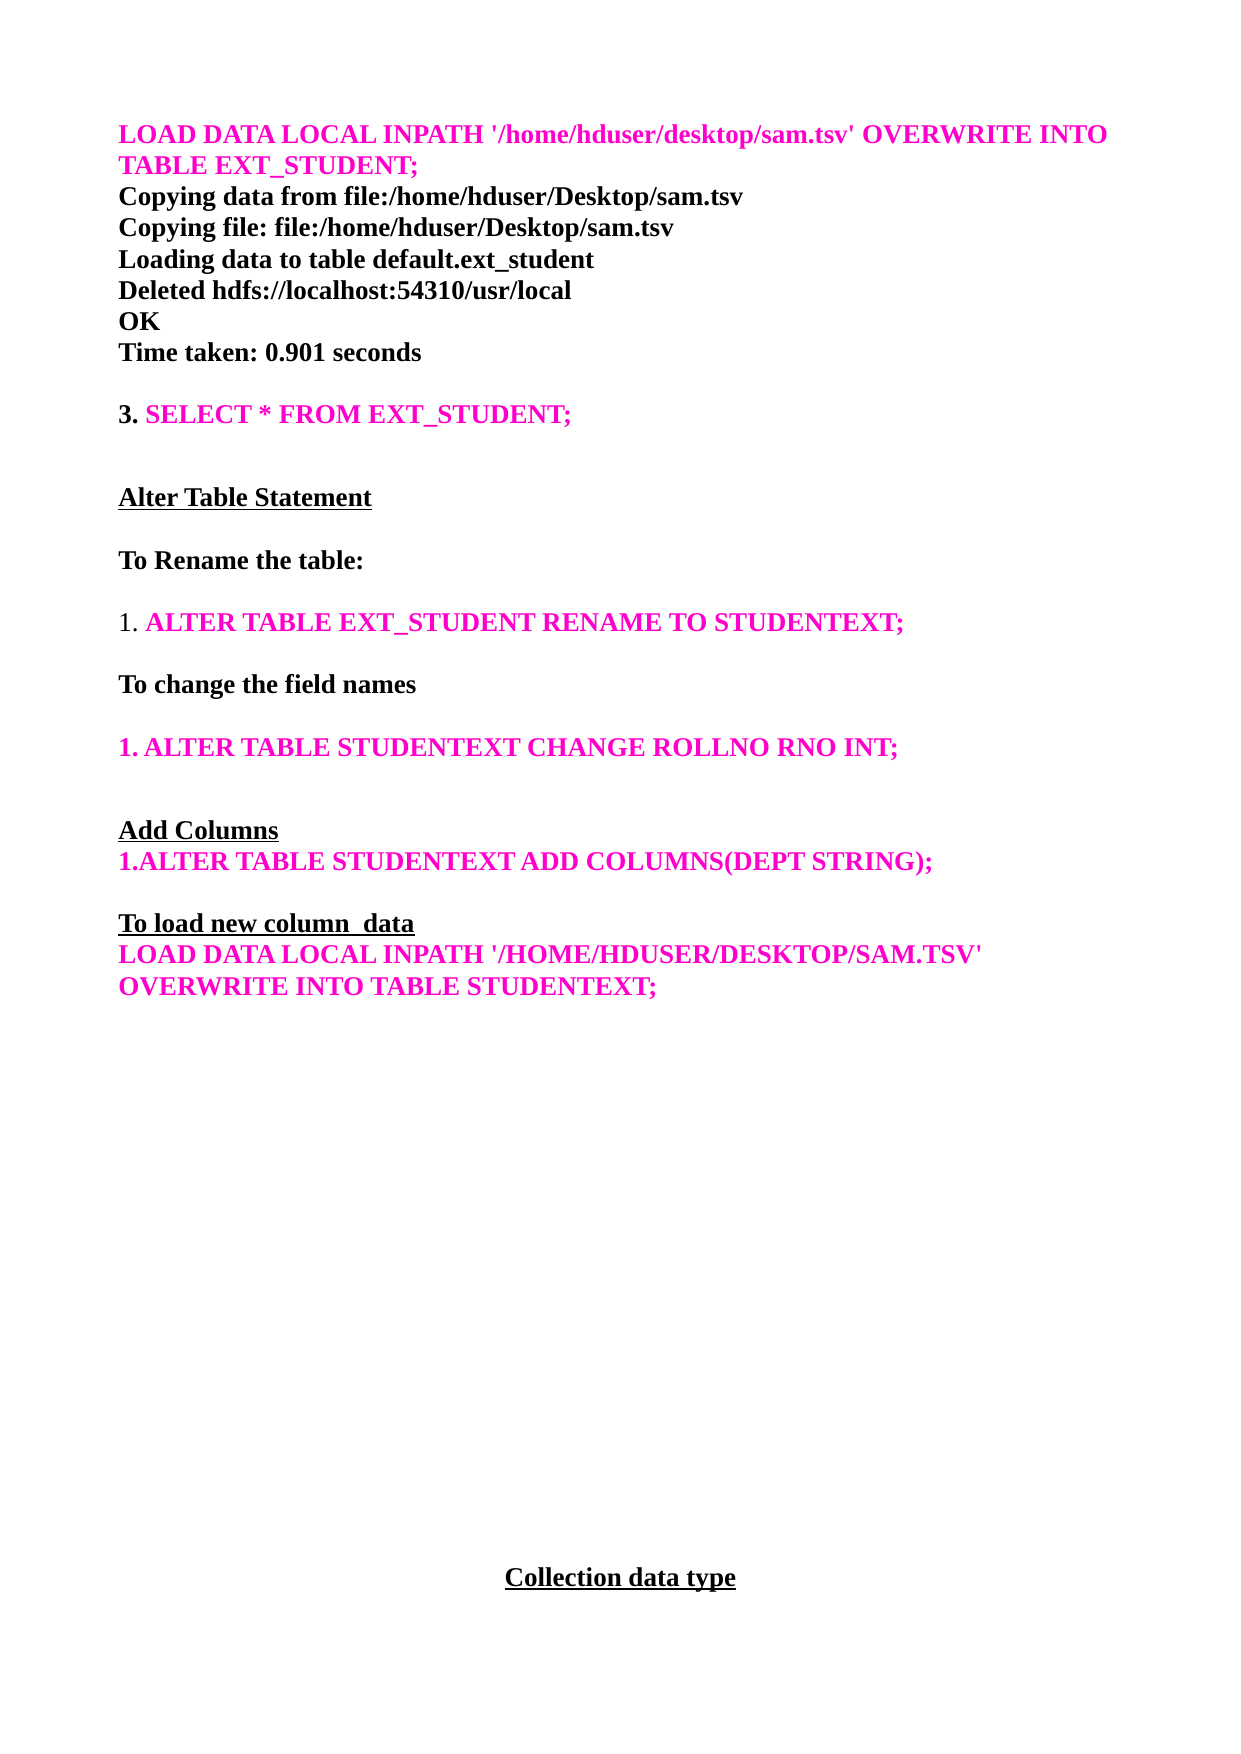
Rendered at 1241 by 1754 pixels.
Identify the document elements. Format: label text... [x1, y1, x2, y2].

text 3. SELECT * FROM EXT_STUDENT; [118, 398, 1122, 429]
text 1. ALTER TABLE STUDENTEXT CHANGE ROLLNO RNO INT; [118, 731, 1122, 762]
text To change the field names [118, 668, 1122, 699]
text LOAD DATA LOCAL INPATH '/home/hduser/desktop/sam.tsv' OVERWRITE INTO TABLE EXT_STUDENT; [118, 118, 1122, 180]
text 1. ALTER TABLE EXT_STUDENT RENAME TO STUDENTEXT; [118, 606, 1122, 637]
text OK [118, 305, 1122, 336]
subtitle Alter Table Statement [118, 482, 1122, 513]
text Time taken: 0.901 seconds [118, 336, 1122, 367]
text Loading data to table default.ext_student [118, 243, 1122, 274]
text To Rename the table: [118, 544, 1122, 575]
text Deleted hdfs://localhost:54310/usr/local [118, 274, 1122, 305]
text Copying file: file:/home/hduser/Desktop/sam.tsv [118, 212, 1122, 243]
text Copying data from file:/home/hduser/Desktop/sam.tsv [118, 180, 1122, 212]
text LOAD DATA LOCAL INPATH '/HOME/HDUSER/DESKTOP/SAM.TSV' OVERWRITE INTO TABLE STUDENTEXT; [118, 938, 1122, 1001]
subtitle Add Columns [118, 814, 1122, 845]
text Collection data type [118, 1561, 1122, 1592]
text To load new column data [118, 907, 1122, 938]
text 1.ALTER TABLE STUDENTEXT ADD COLUMNS(DEPT STRING); [118, 845, 1122, 876]
